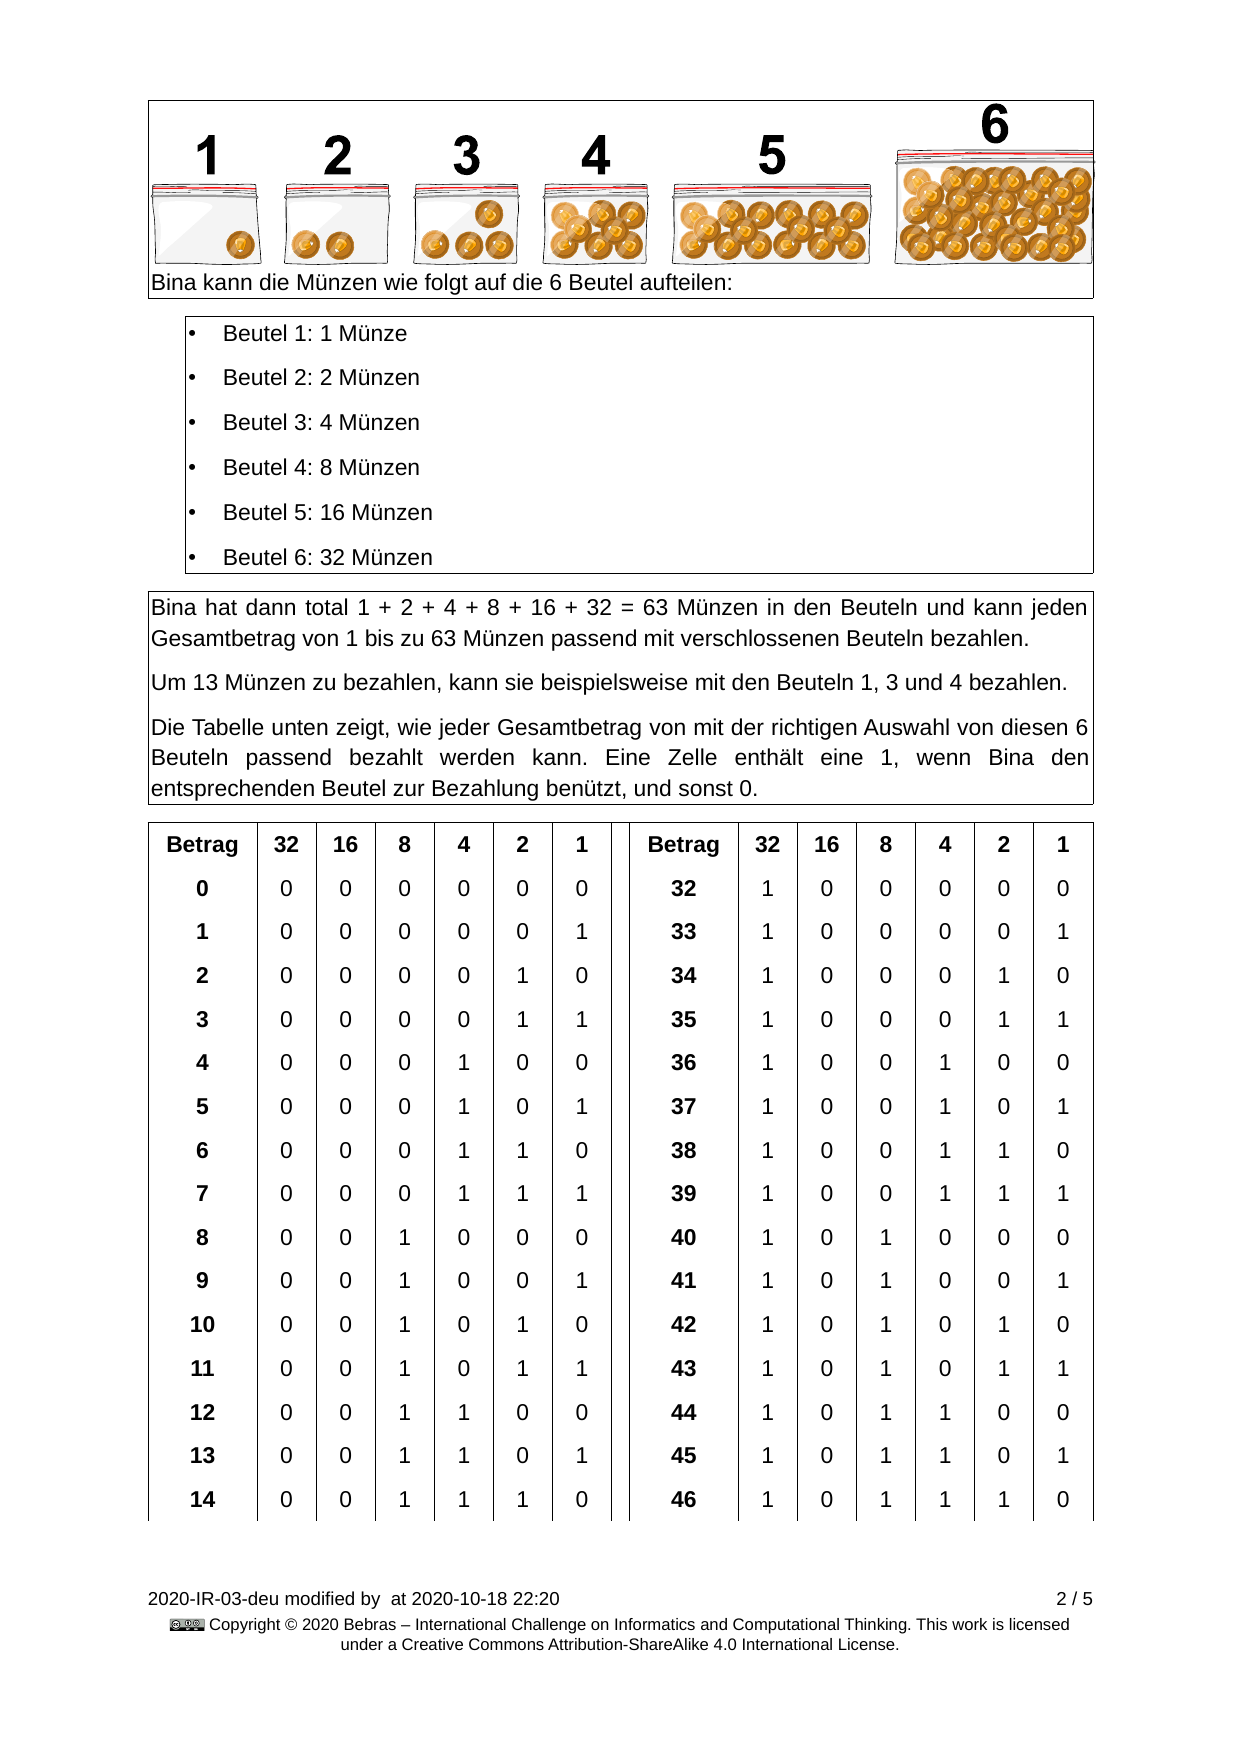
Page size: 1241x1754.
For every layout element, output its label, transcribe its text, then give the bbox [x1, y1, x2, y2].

table_cell 1 [376, 1259, 434, 1302]
table_cell 0 [435, 866, 493, 910]
table_cell 0 [1034, 1128, 1093, 1172]
table_header Betrag [630, 823, 738, 866]
table_cell 0 [857, 953, 915, 997]
table_cell 0 [975, 1259, 1033, 1302]
table_cell 0 [494, 866, 552, 910]
table_cell 0 [376, 1084, 434, 1128]
table_cell 0 [553, 953, 611, 997]
table_cell 0 [258, 1128, 316, 1172]
table_cell 1 [739, 866, 797, 910]
table_cell 1 [553, 910, 611, 953]
list Beutel 4: 8 Münzen [186, 451, 1093, 480]
table_cell [612, 1434, 629, 1477]
table_cell 0 [1034, 1390, 1093, 1433]
table_header 16 [317, 823, 375, 866]
table_cell [612, 910, 629, 953]
table_cell 0 [258, 997, 316, 1041]
table_cell 1 [739, 1041, 797, 1084]
table_cell 1 [376, 1303, 434, 1346]
table_cell 1 [553, 1434, 611, 1477]
table_cell 0 [149, 866, 257, 910]
table_cell 0 [1034, 1477, 1093, 1521]
table_cell 0 [975, 1434, 1033, 1477]
table_cell 40 [630, 1215, 738, 1259]
table_cell 0 [553, 1477, 611, 1521]
table_cell 43 [630, 1346, 738, 1390]
table_cell 1 [1034, 910, 1093, 953]
list Beutel 3: 4 Münzen [186, 406, 1093, 435]
table_cell 0 [1034, 1303, 1093, 1346]
table_cell 1 [376, 1390, 434, 1433]
table_cell 1 [376, 1477, 434, 1521]
table_cell 10 [149, 1303, 257, 1346]
table_cell 1 [739, 1434, 797, 1477]
table_cell [612, 1128, 629, 1172]
table_cell 1 [494, 953, 552, 997]
table_cell 0 [317, 1084, 375, 1128]
table_cell 0 [857, 910, 915, 953]
table_cell 1 [1034, 1084, 1093, 1128]
table_cell 0 [553, 1128, 611, 1172]
table_cell 0 [258, 910, 316, 953]
table_cell 0 [317, 1477, 375, 1521]
table_cell 1 [494, 1477, 552, 1521]
table_cell 0 [798, 1346, 856, 1390]
table_cell [612, 953, 629, 997]
table_cell 0 [258, 1041, 316, 1084]
table_cell 0 [798, 1477, 856, 1521]
table_cell 1 [739, 1477, 797, 1521]
table_cell 0 [317, 1215, 375, 1259]
table_cell 0 [317, 1259, 375, 1302]
table_header 16 [798, 823, 856, 866]
table_cell 0 [798, 953, 856, 997]
table_header 8 [376, 823, 434, 866]
table_cell 1 [435, 1477, 493, 1521]
table_cell 1 [739, 1128, 797, 1172]
table_cell 0 [916, 1346, 974, 1390]
table_cell 0 [857, 1128, 915, 1172]
table_cell 1 [494, 1346, 552, 1390]
table_cell 1 [739, 1303, 797, 1346]
text Bina hat dann total 1 + 2 + 4 + 8 + 16 + 32 = 63 Münzen in den Beuteln und kann jeden Gesamtbetrag von 1 bis zu 63 Münzen passend mit verschlossenen Beuteln bezahlen. [149, 592, 1093, 651]
text Die Tabelle unten zeigt, wie jeder Gesamtbetrag von mit der richtigen Auswahl von diesen 6 Beuteln passend bezahlt werden kann. Eine Zelle enthält eine 1, wenn Bina den entsprechenden Beutel zur Bezahlung benützt, und sonst 0. [149, 711, 1093, 804]
text Um 13 Münzen zu bezahlen, kann sie beispielsweise mit den Beuteln 1, 3 und 4 bezahlen. [149, 666, 1093, 696]
table_cell 1 [975, 1128, 1033, 1172]
list Beutel 5: 16 Münzen [186, 496, 1093, 525]
table_cell [612, 1084, 629, 1128]
table_cell 1 [553, 1172, 611, 1215]
table_cell 1 [435, 1041, 493, 1084]
table_cell 1 [857, 1477, 915, 1521]
table_cell 0 [435, 1303, 493, 1346]
table_cell 0 [975, 910, 1033, 953]
table_cell 6 [149, 1128, 257, 1172]
table_cell 8 [149, 1215, 257, 1259]
table_cell 32 [630, 866, 738, 910]
table_cell 44 [630, 1390, 738, 1433]
table_cell 0 [317, 1346, 375, 1390]
table_cell 0 [317, 866, 375, 910]
table_cell 0 [916, 1259, 974, 1302]
table_header [612, 823, 629, 866]
table_cell 0 [376, 997, 434, 1041]
table_cell 0 [435, 1346, 493, 1390]
table_cell 1 [739, 997, 797, 1041]
table_cell 0 [798, 866, 856, 910]
table_cell 0 [798, 1434, 856, 1477]
table_cell 2 [149, 953, 257, 997]
table_cell [612, 1303, 629, 1346]
table_cell 0 [975, 1390, 1033, 1433]
table_cell 0 [317, 1172, 375, 1215]
table_cell 1 [739, 953, 797, 997]
table_header 32 [258, 823, 316, 866]
list Beutel 1: 1 Münze [186, 317, 1093, 346]
table_cell 0 [317, 1390, 375, 1433]
table_cell 0 [317, 1128, 375, 1172]
table_cell 14 [149, 1477, 257, 1521]
table_cell 0 [553, 1041, 611, 1084]
list Beutel 6: 32 Münzen [186, 540, 1093, 573]
table_cell 1 [1034, 1172, 1093, 1215]
table_cell 0 [975, 1041, 1033, 1084]
table_cell 0 [553, 866, 611, 910]
table_cell [612, 1172, 629, 1215]
table_cell 1 [739, 1259, 797, 1302]
table_cell 0 [916, 866, 974, 910]
table_cell 0 [376, 866, 434, 910]
table_cell 0 [916, 1303, 974, 1346]
table_header 4 [435, 823, 493, 866]
table_header 2 [975, 823, 1033, 866]
table_cell 1 [1034, 1346, 1093, 1390]
table_cell 1 [975, 1477, 1033, 1521]
table_cell [612, 1477, 629, 1521]
table_cell 0 [258, 1346, 316, 1390]
table_cell 4 [149, 1041, 257, 1084]
table_cell 1 [916, 1128, 974, 1172]
table_cell 35 [630, 997, 738, 1041]
table_header 2 [494, 823, 552, 866]
table_cell 0 [317, 1041, 375, 1084]
table_header 8 [857, 823, 915, 866]
table_cell 0 [916, 1215, 974, 1259]
table_header 1 [1034, 823, 1093, 866]
table_cell 1 [435, 1084, 493, 1128]
table_cell 0 [798, 1259, 856, 1302]
table_cell 0 [798, 1128, 856, 1172]
table_cell 1 [857, 1215, 915, 1259]
table_cell 0 [258, 953, 316, 997]
table_cell 1 [739, 1215, 797, 1259]
table_cell 0 [317, 1434, 375, 1477]
table_cell [612, 1041, 629, 1084]
table_cell 0 [798, 1390, 856, 1433]
table_cell 1 [1034, 1259, 1093, 1302]
table_cell 0 [435, 910, 493, 953]
table_cell 0 [975, 866, 1033, 910]
table_header 1 [553, 823, 611, 866]
table_cell 1 [857, 1434, 915, 1477]
table_cell 36 [630, 1041, 738, 1084]
table_cell 1 [916, 1172, 974, 1215]
table_cell 0 [494, 910, 552, 953]
table_cell 1 [494, 997, 552, 1041]
table_cell 7 [149, 1172, 257, 1215]
table_header 32 [739, 823, 797, 866]
table_cell 0 [798, 1084, 856, 1128]
table_cell 1 [553, 1084, 611, 1128]
table_cell 1 [435, 1128, 493, 1172]
table_cell 1 [975, 953, 1033, 997]
table_cell 0 [798, 1172, 856, 1215]
table_cell 1 [739, 1346, 797, 1390]
table_cell 0 [798, 1041, 856, 1084]
table_cell 1 [857, 1303, 915, 1346]
table_cell 0 [376, 1172, 434, 1215]
table_cell 1 [975, 1303, 1033, 1346]
table_cell 11 [149, 1346, 257, 1390]
table_header 4 [916, 823, 974, 866]
table_cell 0 [494, 1259, 552, 1302]
table_cell 38 [630, 1128, 738, 1172]
table_cell 0 [258, 1259, 316, 1302]
table_cell 0 [916, 997, 974, 1041]
table_cell 1 [494, 1172, 552, 1215]
table_cell 0 [798, 1303, 856, 1346]
table_cell 0 [857, 1084, 915, 1128]
table_cell 9 [149, 1259, 257, 1302]
table_cell 1 [1034, 1434, 1093, 1477]
table_cell 1 [916, 1041, 974, 1084]
table_cell 0 [857, 1172, 915, 1215]
table_cell 1 [435, 1172, 493, 1215]
table_cell 0 [494, 1390, 552, 1433]
table_cell 0 [857, 1041, 915, 1084]
table_cell 0 [798, 1215, 856, 1259]
table_cell 1 [435, 1434, 493, 1477]
table_cell 1 [857, 1346, 915, 1390]
table_cell 13 [149, 1434, 257, 1477]
table_cell 0 [435, 1259, 493, 1302]
table_cell 1 [376, 1215, 434, 1259]
table_cell 45 [630, 1434, 738, 1477]
table_cell 0 [494, 1084, 552, 1128]
table_cell 0 [916, 910, 974, 953]
table_cell 1 [376, 1346, 434, 1390]
table_cell 0 [258, 1434, 316, 1477]
table_cell 1 [553, 1346, 611, 1390]
table_cell 0 [1034, 1215, 1093, 1259]
table_cell 0 [1034, 866, 1093, 910]
table_cell [612, 1390, 629, 1433]
table_cell 1 [916, 1390, 974, 1433]
table_cell [612, 1346, 629, 1390]
table_cell 0 [258, 1084, 316, 1128]
table_cell 0 [258, 1215, 316, 1259]
table_cell 1 [857, 1259, 915, 1302]
table_cell 0 [317, 997, 375, 1041]
table_cell [612, 1215, 629, 1259]
table_cell 1 [149, 910, 257, 953]
table_cell 0 [376, 953, 434, 997]
table_cell 0 [1034, 1041, 1093, 1084]
table_cell 1 [916, 1434, 974, 1477]
table_cell 1 [1034, 997, 1093, 1041]
table_cell 0 [1034, 953, 1093, 997]
table_cell 1 [857, 1390, 915, 1433]
table_cell 0 [494, 1215, 552, 1259]
text Bina kann die Münzen wie folgt auf die 6 Beutel aufteilen: [149, 101, 1093, 298]
table_cell 0 [317, 1303, 375, 1346]
table_cell 34 [630, 953, 738, 997]
table_cell 0 [798, 997, 856, 1041]
table_cell 1 [739, 910, 797, 953]
table_cell [612, 997, 629, 1041]
table_cell 0 [435, 953, 493, 997]
table_cell 37 [630, 1084, 738, 1128]
table_cell 0 [435, 1215, 493, 1259]
table_cell 0 [975, 1084, 1033, 1128]
table_cell 0 [376, 1041, 434, 1084]
table_cell 0 [258, 1303, 316, 1346]
list Beutel 2: 2 Münzen [186, 361, 1093, 391]
table_cell 0 [857, 866, 915, 910]
table_cell 1 [916, 1084, 974, 1128]
table_cell 0 [258, 1172, 316, 1215]
table_cell 46 [630, 1477, 738, 1521]
table_cell 0 [553, 1390, 611, 1433]
table_cell 0 [376, 910, 434, 953]
table_cell 1 [916, 1477, 974, 1521]
table_cell 0 [317, 953, 375, 997]
table_cell 1 [739, 1084, 797, 1128]
table_cell 1 [553, 997, 611, 1041]
table_cell 1 [553, 1259, 611, 1302]
table_cell 41 [630, 1259, 738, 1302]
table_cell 0 [258, 1477, 316, 1521]
table_cell 0 [494, 1434, 552, 1477]
table_cell 0 [317, 910, 375, 953]
table_header Betrag [149, 823, 257, 866]
table_cell 42 [630, 1303, 738, 1346]
table_cell 0 [857, 997, 915, 1041]
table_cell 1 [739, 1172, 797, 1215]
table_cell 1 [975, 997, 1033, 1041]
table_cell 39 [630, 1172, 738, 1215]
table_cell 0 [553, 1215, 611, 1259]
table_cell 1 [435, 1390, 493, 1433]
table_cell 0 [435, 997, 493, 1041]
table_cell 5 [149, 1084, 257, 1128]
table_cell 12 [149, 1390, 257, 1433]
table_cell 1 [975, 1172, 1033, 1215]
table_cell 0 [975, 1215, 1033, 1259]
table_cell 0 [258, 1390, 316, 1433]
table_cell 1 [376, 1434, 434, 1477]
table_cell 0 [494, 1041, 552, 1084]
table_cell 1 [494, 1128, 552, 1172]
table_cell [612, 1259, 629, 1302]
table_cell 0 [798, 910, 856, 953]
table_cell 1 [975, 1346, 1033, 1390]
table_cell 1 [494, 1303, 552, 1346]
table_cell 33 [630, 910, 738, 953]
table_cell 3 [149, 997, 257, 1041]
table_cell 0 [376, 1128, 434, 1172]
table_cell 0 [258, 866, 316, 910]
table_cell [612, 866, 629, 910]
table_cell 0 [553, 1303, 611, 1346]
table_cell 0 [916, 953, 974, 997]
table_cell 1 [739, 1390, 797, 1433]
